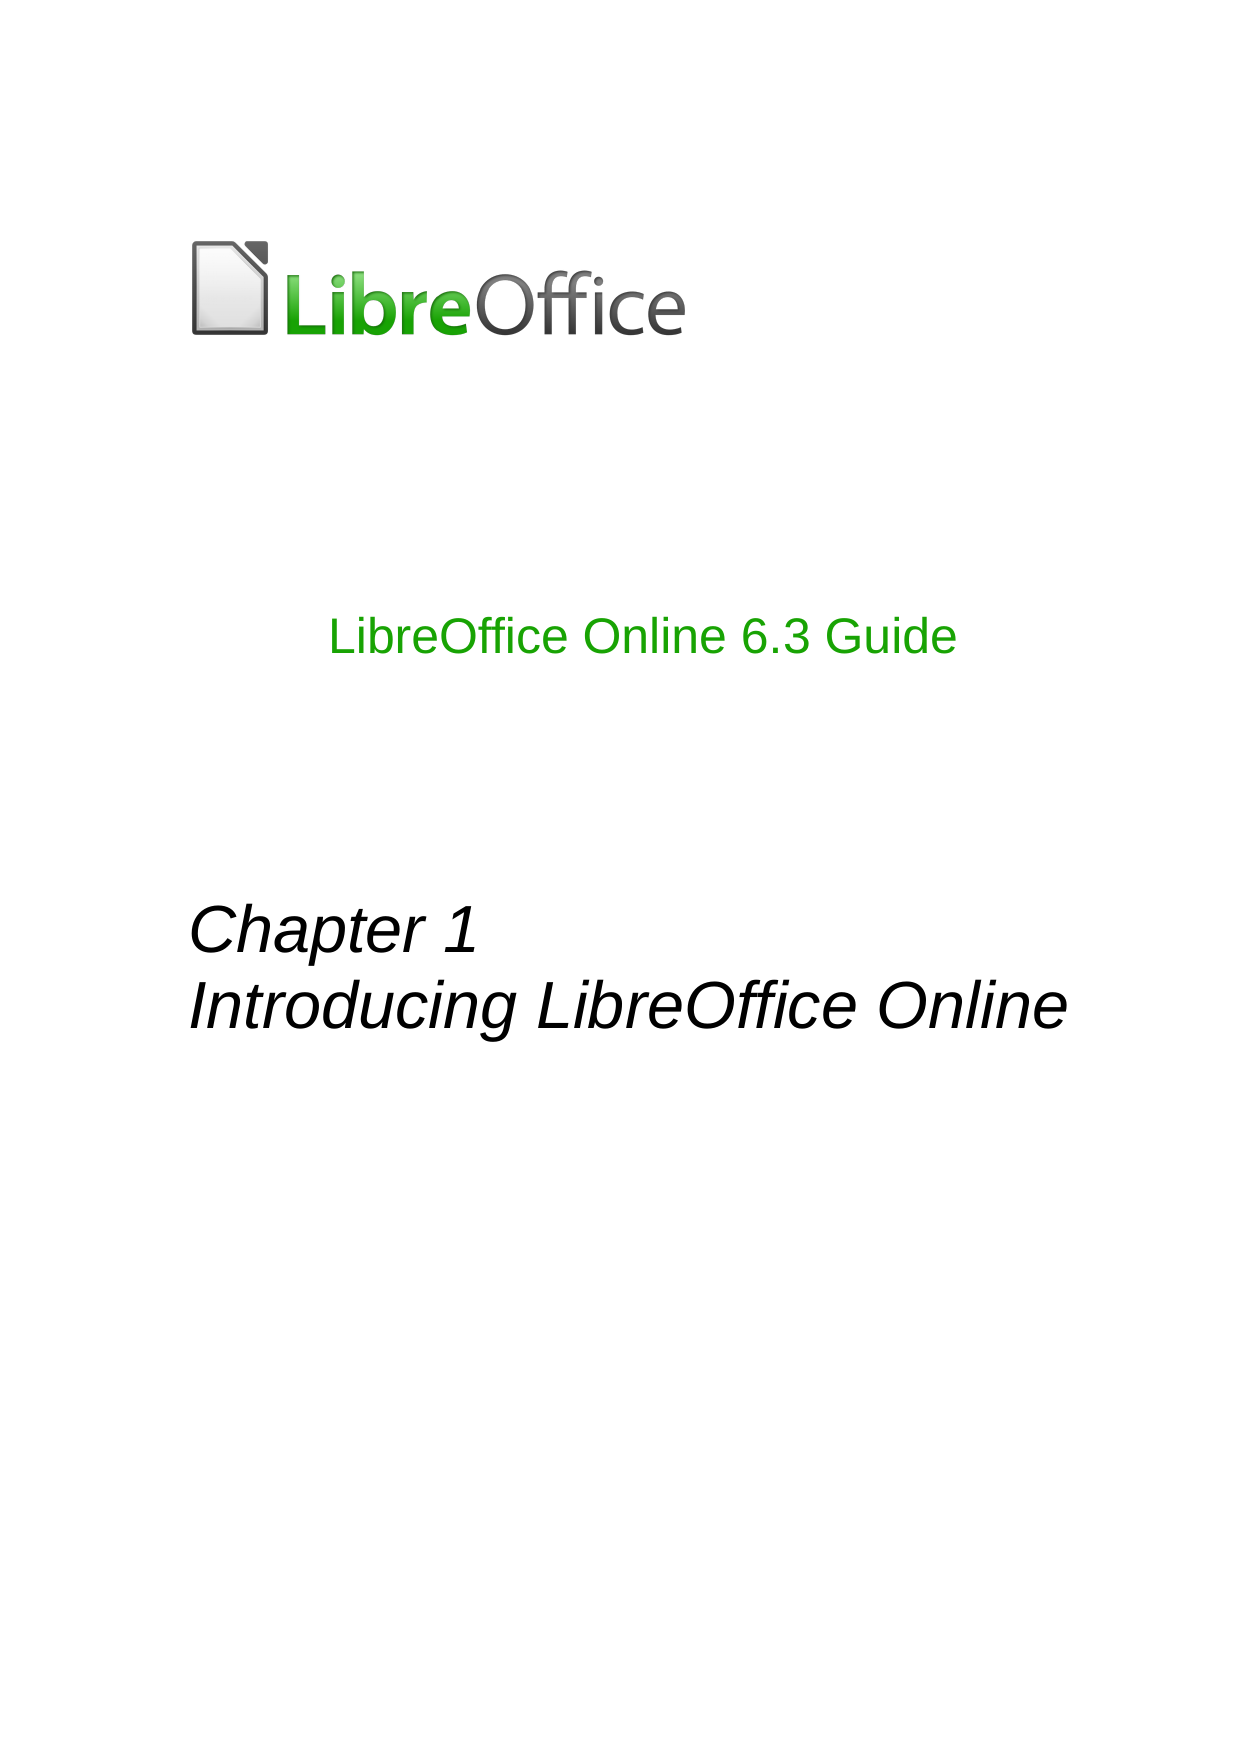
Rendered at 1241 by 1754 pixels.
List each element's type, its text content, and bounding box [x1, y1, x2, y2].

text LibreOffice Online 6.3 Guide [188, 607, 1098, 664]
title Chapter 1 Introducing LibreOffice Online [188, 889, 1098, 1043]
picture [187, 236, 688, 342]
